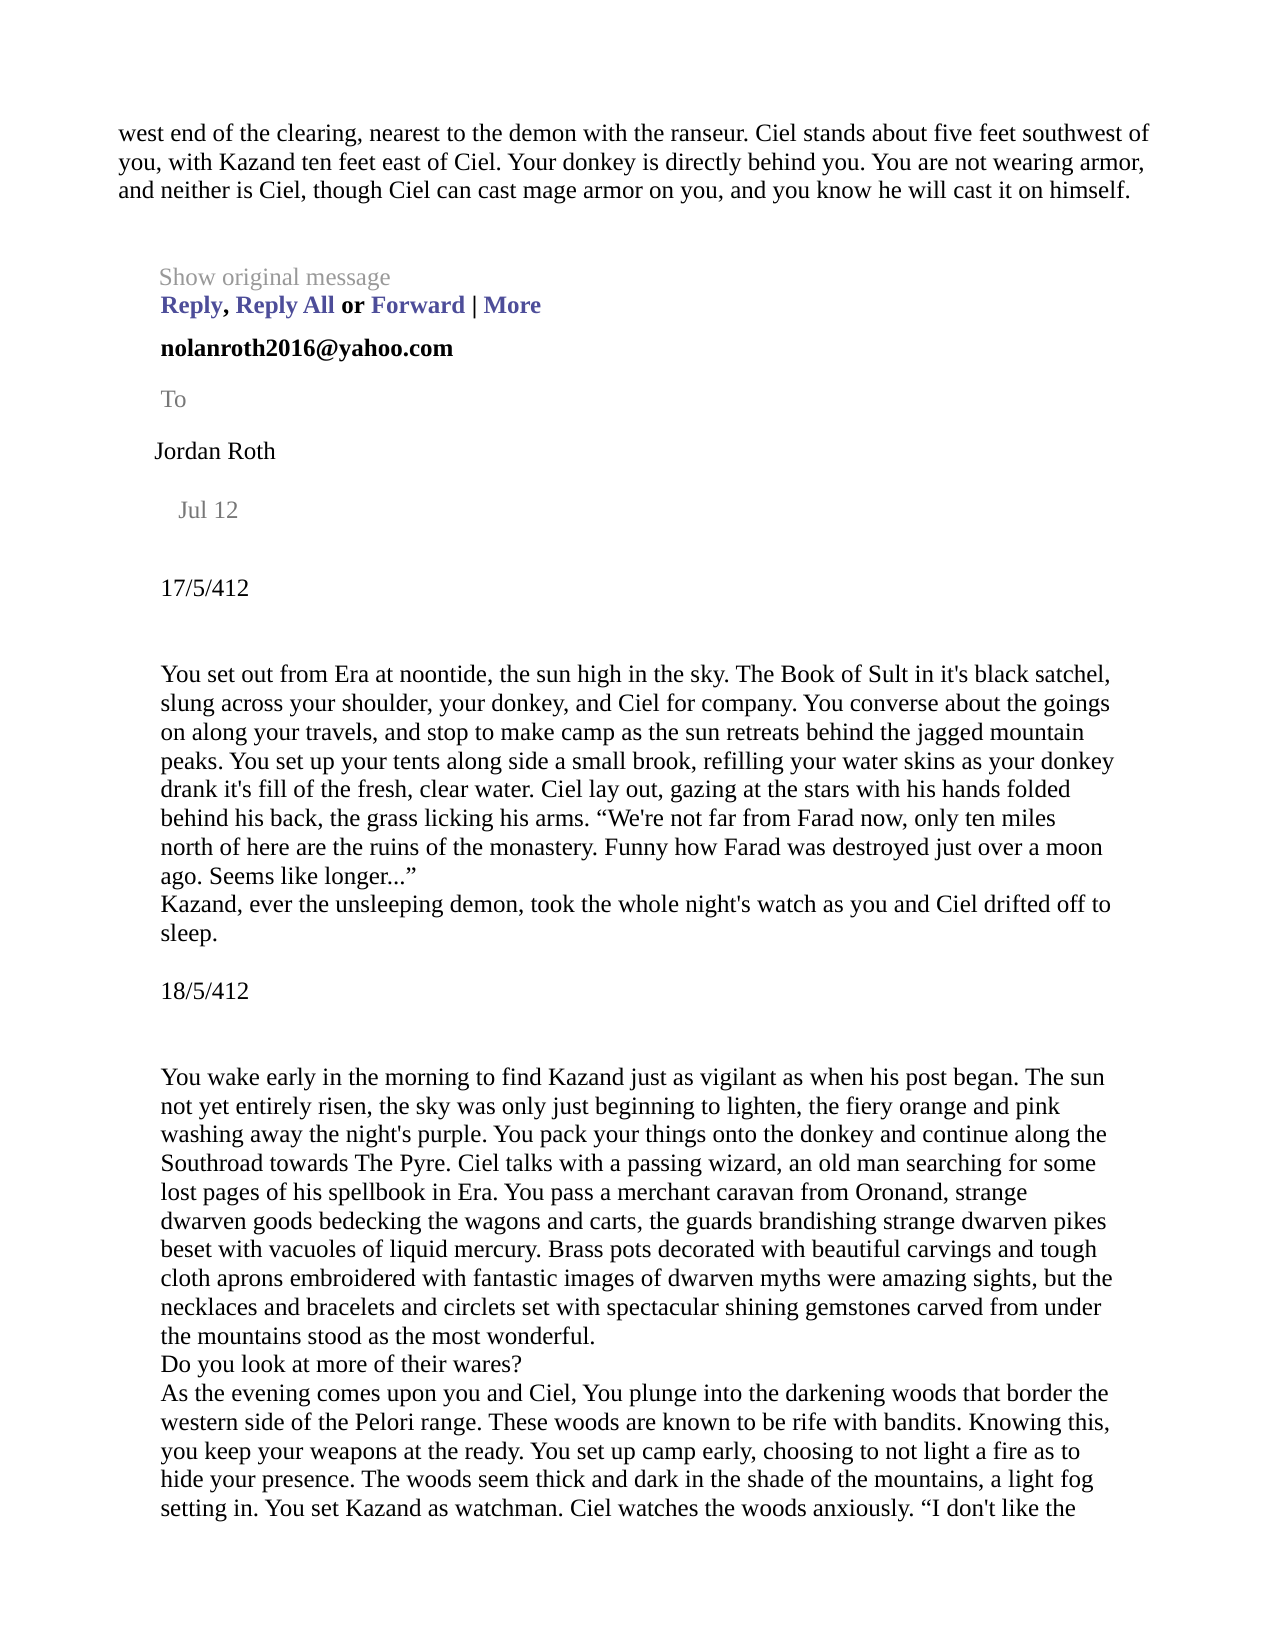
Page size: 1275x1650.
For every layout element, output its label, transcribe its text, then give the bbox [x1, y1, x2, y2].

text Show original message [152, 262, 1115, 291]
text As the evening comes upon you and Ciel, You plunge into the darkening woods that border the western side of the Pelori range. These woods are known to be rife with bandits. Knowing this, you keep your weapons at the ready. You set up camp early, choosing to not light a fire as to hide your presence. The woods seem thick and dark in the shade of the mountains, a light fog setting in. You set Kazand as watchman. Ciel watches the woods anxiously. “I don't like the [160, 1378, 1115, 1522]
text 18/5/412 [160, 976, 1115, 1004]
text Do you look at more of their wares? [160, 1349, 1115, 1378]
text [27, 333, 52, 362]
text Jordan Roth [154, 432, 1005, 465]
text You wake early in the morning to find Kazand just as vigilant as when his post began. The sun not yet entirely risen, the sky was only just beginning to lighten, the fiery orange and pink washing away the night's purple. You pack your things onto the donkey and continue along the Southroad towards The Pyre. Ciel talks with a passing wizard, an old man searching for some lost pages of his spellbook in Era. You pass a merchant caravan from Oronand, strange dwarven goods bedecking the wagons and carts, the guards brandishing strange dwarven pikes beset with vacuoles of liquid mercury. Brass pots decorated with beautiful carvings and tough cloth aprons embroidered with fantastic images of dwarven myths were amazing sights, but the necklaces and bracelets and circlets set with spectacular shining gemstones carved from under the mountains stood as the most wonderful. [160, 1062, 1115, 1349]
text Kazand, ever the unsleeping demon, took the whole night's watch as you and Ciel drifted off to sleep. [160, 889, 1115, 947]
text Reply, Reply All or Forward | More [160, 291, 1115, 319]
text west end of the clearing, nearest to the demon with the ranseur. Ciel stands about five feet southwest of you, with Kazand ten feet east of Ciel. Your donkey is directly behind you. You are not wearing armor, and neither is Ciel, though Ciel can cast mage armor on you, and you know he will cast it on himself. [118, 118, 1157, 204]
text nolanroth2016@yahoo.com [160, 329, 1115, 362]
text 17/5/412 [160, 573, 1115, 602]
text Jul 12 [163, 486, 1113, 533]
text To [160, 380, 1005, 413]
text You set out from Era at noontide, the sun high in the sky. The Book of Sult in it's black satchel, slung across your shoulder, your donkey, and Ciel for company. You converse about the goings on along your travels, and stop to make camp as the sun retreats behind the jagged mountain peaks. You set up your tents along side a small brook, refilling your water skins as your donkey drank it's fill of the fresh, clear water. Ciel lay out, gazing at the stars with his hands folded behind his back, the grass licking his arms. “We're not far from Farad now, only ten miles north of here are the ruins of the monastery. Funny how Farad was destroyed just over a moon ago. Seems like longer...” [160, 659, 1115, 889]
